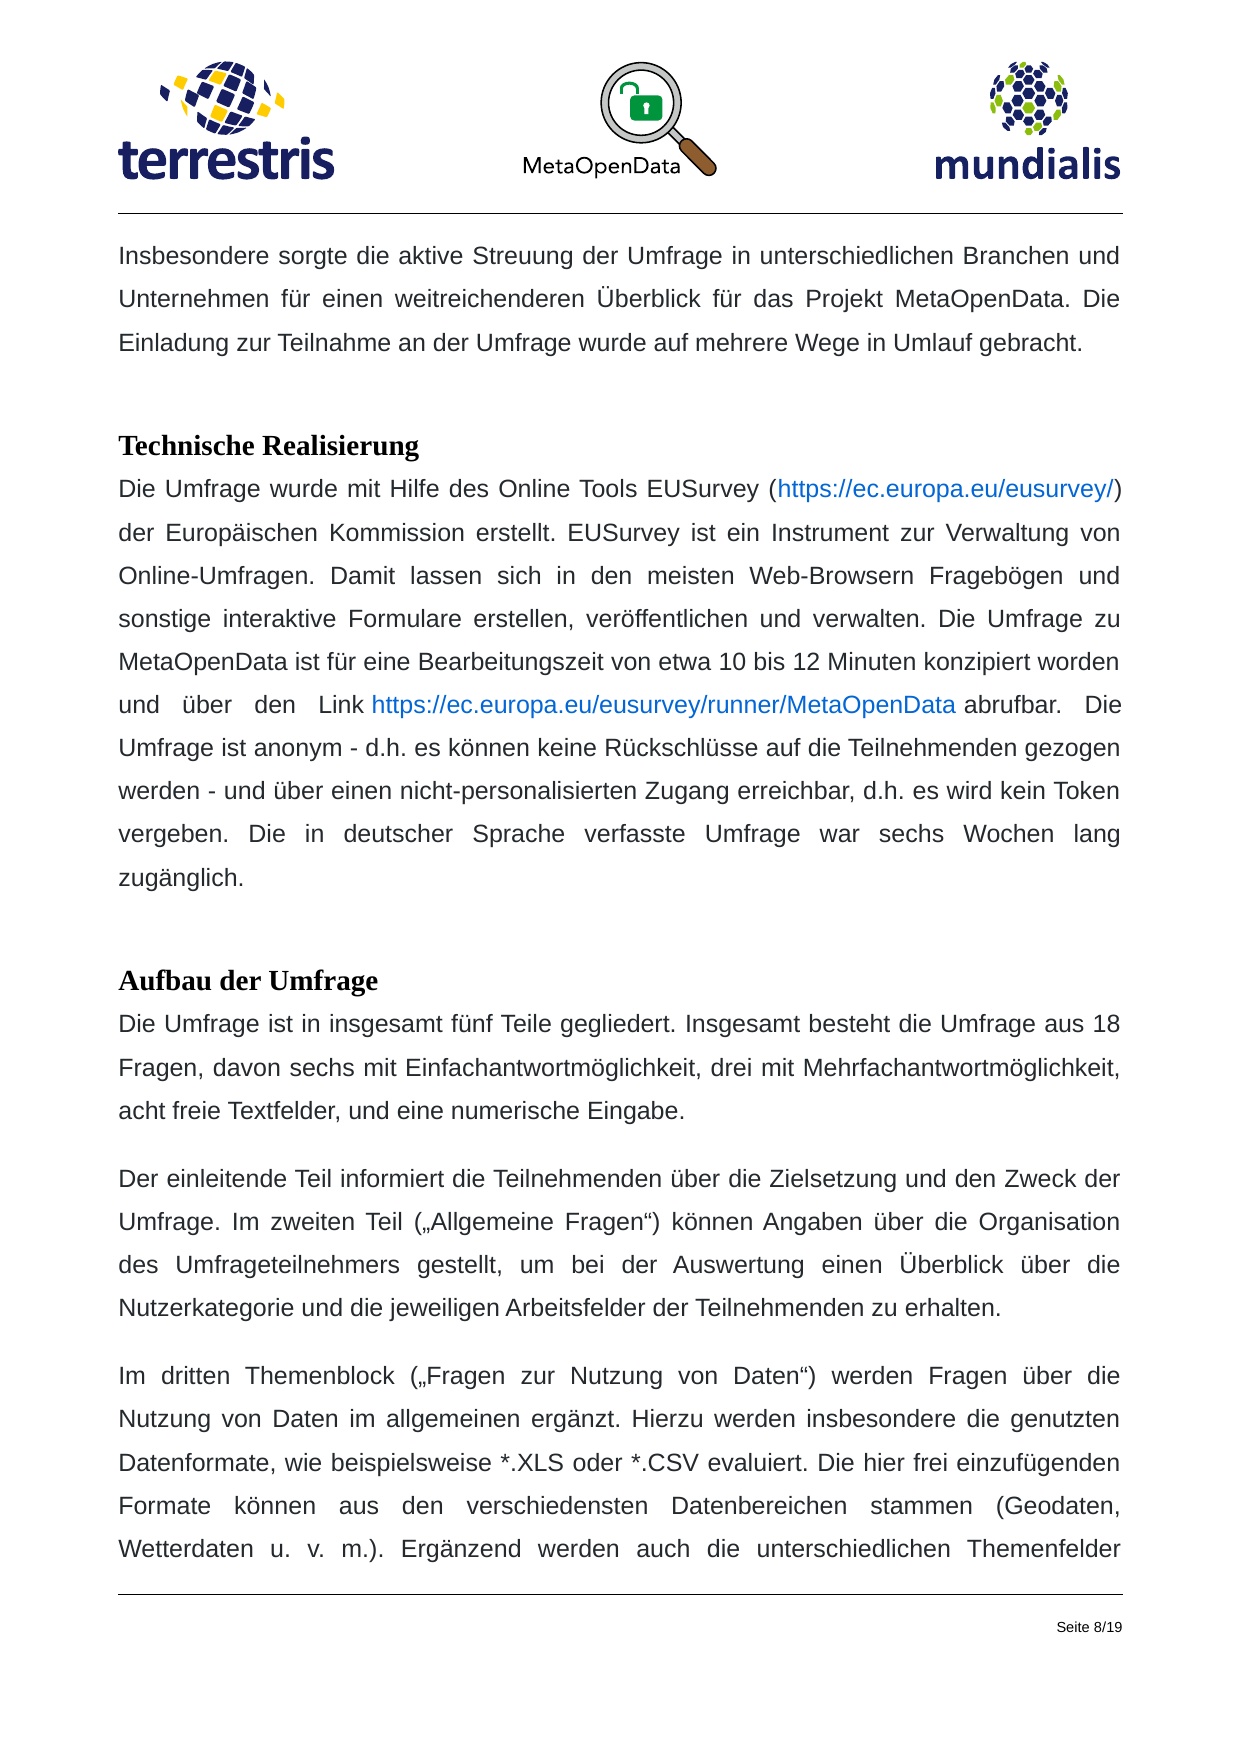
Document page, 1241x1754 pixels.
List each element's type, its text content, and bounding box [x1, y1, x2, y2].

text Die Umfrage ist in insgesamt fünf Teile gegliedert. Insgesamt besteht die Umfrage aus 18 Fragen, davon sechs mit Einfachantwortmöglichkeit, drei mit Mehrfachantwortmöglichkeit, acht freie Textfelder, und eine numerische Eingabe. [118, 1009, 1122, 1124]
text Der einleitende Teil informiert die Teilnehmenden über die Zielsetzung und den Zweck der Umfrage. Im zweiten Teil („Allgemeine Fragen“) können Angaben über die Organisation des Umfrageteilnehmers gestellt, um bei der Auswertung einen Überblick über die Nutzerkategorie und die jeweiligen Arbeitsfelder der Teilnehmenden zu erhalten. [118, 1164, 1122, 1322]
subtitle Aufbau der Umfrage [118, 963, 1122, 997]
text Insbesondere sorgte die aktive Streuung der Umfrage in unterschiedlichen Branchen und Unternehmen für einen weitreichenderen Überblick für das Projekt MetaOpenData. Die Einladung zur Teilnahme an der Umfrage wurde auf mehrere Wege in Umlauf gebracht. [118, 241, 1122, 356]
text Die Umfrage wurde mit Hilfe des Online Tools EUSurvey (https://ec.europa.eu/eusurvey/) der Europäischen Kommission erstellt. EUSurvey ist ein Instrument zur Verwaltung von Online-Umfragen. Damit lassen sich in den meisten Web-Browsern Fragebögen und sonstige interaktive Formulare erstellen, veröffentlichen und verwalten. Die Umfrage zu MetaOpenData ist für eine Bearbeitungszeit von etwa 10 bis 12 Minuten konzipiert worden und über den Link https://ec.europa.eu/eusurvey/runner/MetaOpenData abrufbar. Die Umfrage ist anonym - d.h. es können keine Rückschlüsse auf die Teilnehmenden gezogen werden - und über einen nicht-personalisierten Zugang erreichbar, d.h. es wird kein Token vergeben. Die in deutscher Sprache verfasste Umfrage war sechs Wochen lang zugänglich. [118, 474, 1122, 891]
text Im dritten Themenblock („Fragen zur Nutzung von Daten“) werden Fragen über die Nutzung von Daten im allgemeinen ergänzt. Hierzu werden insbesondere die genutzten Datenformate, wie beispielsweise *.XLS oder *.CSV evaluiert. Die hier frei einzufügenden Formate können aus den verschiedensten Datenbereichen stammen (Geodaten, Wetterdaten u. v. m.). Ergänzend werden auch die unterschiedlichen Themenfelder [118, 1361, 1122, 1563]
subtitle Technische Realisierung [118, 428, 1122, 462]
